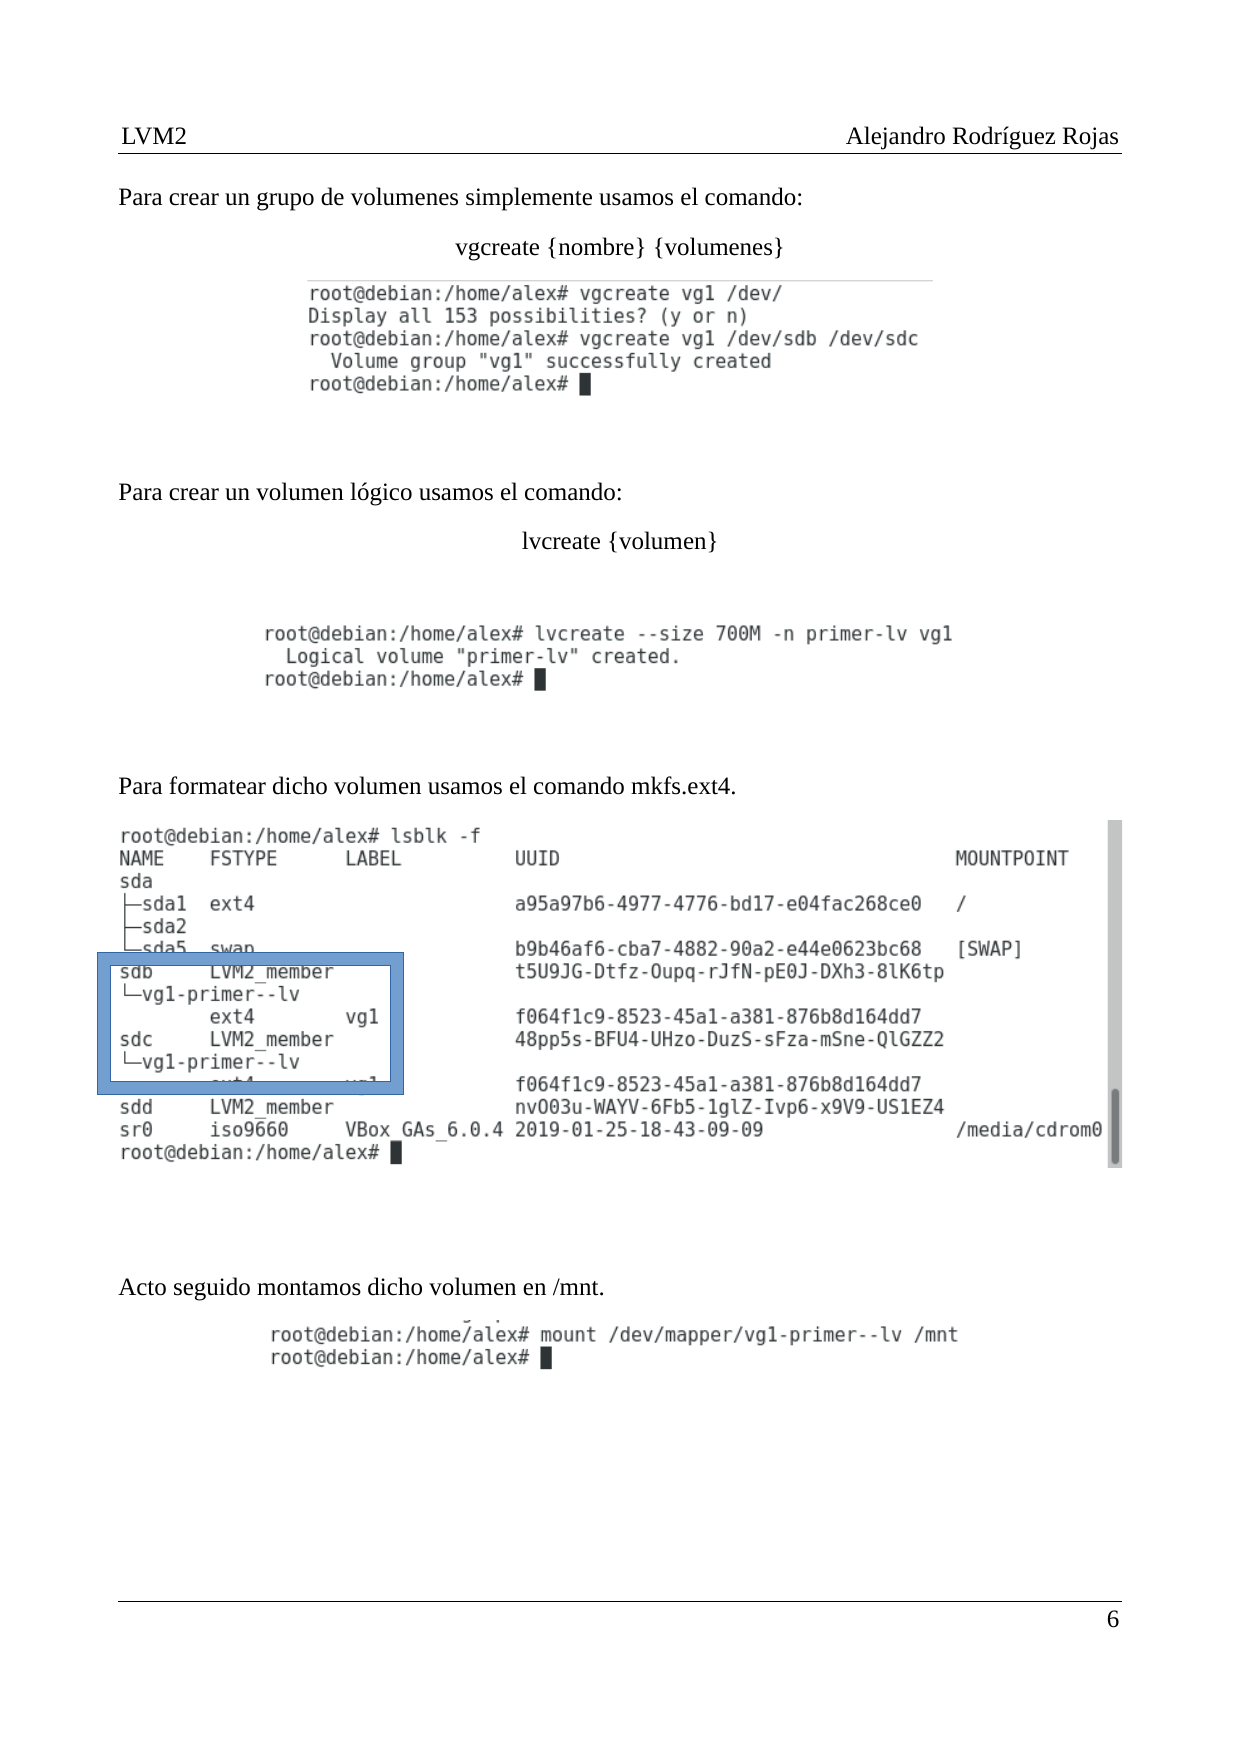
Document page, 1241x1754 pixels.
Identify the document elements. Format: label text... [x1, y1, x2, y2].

picture [118, 966, 390, 1081]
text Para formatear dicho volumen usamos el comando mkfs.ext4. [118, 771, 1122, 800]
text Para crear un grupo de volumenes simplemente usamos el comando: [118, 182, 1122, 211]
text lvcreate {volumen} [118, 526, 1122, 555]
picture [307, 280, 933, 403]
picture [262, 624, 978, 706]
text vgcreate {nombre} {volumenes} [118, 232, 1122, 260]
text Para crear un volumen lógico usamos el comando: [118, 477, 1122, 506]
text Acto seguido montamos dicho volumen en /mnt. [118, 1272, 1122, 1301]
picture [118, 820, 1123, 1168]
